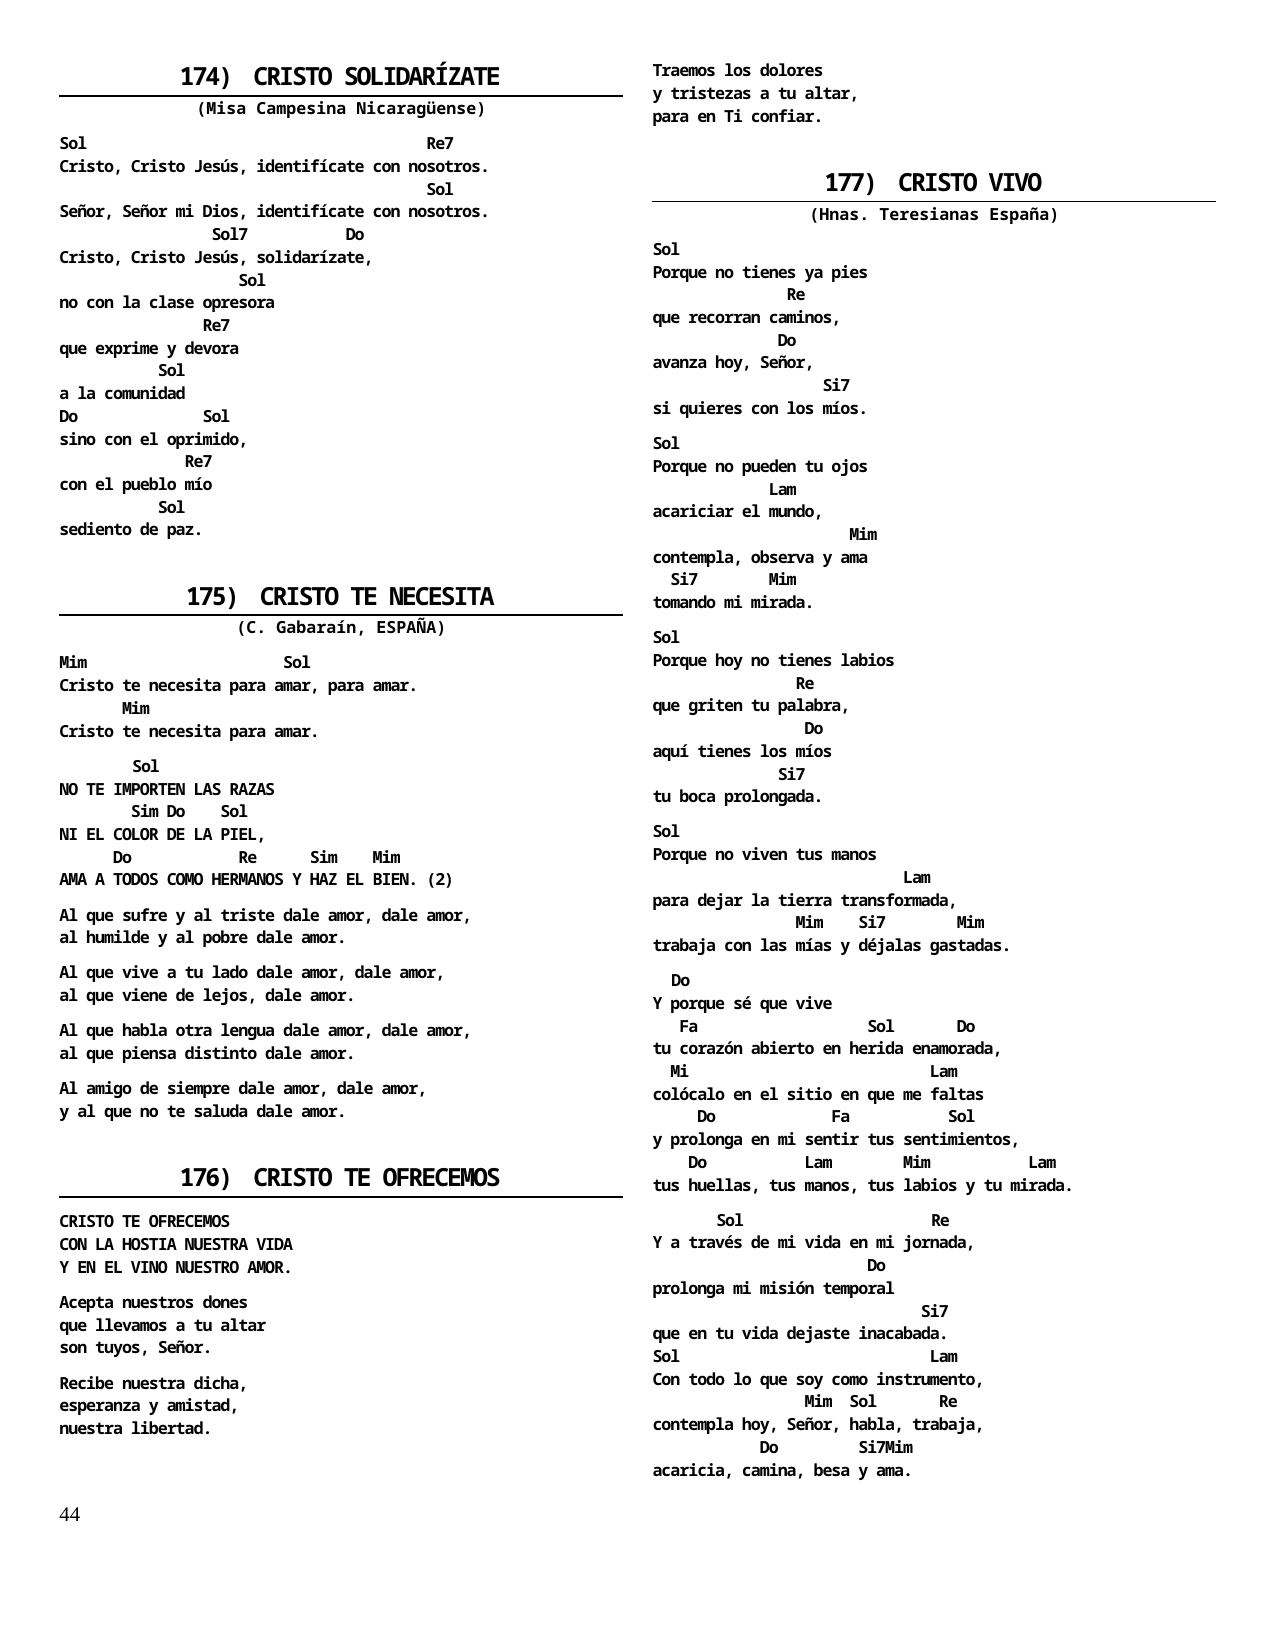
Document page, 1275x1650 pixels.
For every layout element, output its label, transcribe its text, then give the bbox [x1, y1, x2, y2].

text Sol Re Y a través de mi vida en mi jornada, Do prolonga mi misión temporal Si7 que en tu vida dejaste inacabada. Sol Lam Con todo lo que soy como instrumento, Mim Sol Re contempla hoy, Señor, habla, trabaja, Do Si7Mim acaricia, camina, besa y ama. [652, 1208, 1216, 1481]
text Mim Sol Cristo te necesita para amar, para amar. Mim Cristo te necesita para amar. [59, 651, 623, 742]
text Sol Re7 Cristo, Cristo Jesús, identifícate con nosotros. Sol Señor, Señor mi Dios, identifícate con nosotros. Sol7 Do Cristo, Cristo Jesús, solidarízate, Sol no con la clase opresora Re7 que exprime y devora Sol a la comunidad Do Sol sino con el oprimido, Re7 con el pueblo mío Sol sediento de paz. [59, 132, 623, 541]
text Al que habla otra lengua dale amor, dale amor, al que piensa distinto dale amor. [59, 1019, 623, 1064]
subtitle Cristo Solidarízate [59, 59, 623, 95]
text Recibe nuestra dicha, esperanza y amistad, nuestra libertad. [59, 1371, 623, 1439]
text Sol Porque no tienes ya pies Re que recorran caminos, Do avanza hoy, Señor, Si7 si quieres con los míos. [652, 238, 1216, 419]
text (Hnas. Teresianas España) [652, 202, 1216, 225]
text Al que sufre y al triste dale amor, dale amor, al humilde y al pobre dale amor. [59, 903, 623, 949]
text (Misa Campesina Nicaragüense) [59, 97, 623, 119]
text Do Y porque sé que vive Fa Sol Do tu corazón abierto en herida enamorada, Mi Lam colócalo en el sitio en que me faltas Do Fa Sol y prolonga en mi sentir tus sentimientos, Do Lam Mim Lam tus huellas, tus manos, tus labios y tu mirada. [652, 969, 1216, 1196]
text CRISTO TE OFRECEMOS CON LA HOSTIA NUESTRA VIDA Y EN EL VINO NUESTRO AMOR. [59, 1210, 623, 1278]
text Traemos los dolores y tristezas a tu altar, para en Ti confiar. [652, 59, 1216, 127]
text Sol Porque no viven tus manos Lam para dejar la tierra transformada, Mim Si7 Mim trabaja con las mías y déjalas gastadas. [652, 820, 1216, 956]
text Sol Porque hoy no tienes labios Re que griten tu palabra, Do aquí tienes los míos Si7 tu boca prolongada. [652, 626, 1216, 808]
text Sol NO TE IMPORTEN LAS RAZAS Sim Do Sol NI EL COLOR DE LA PIEL, Do Re Sim Mim AMA A TODOS COMO HERMANOS Y HAz EL BIEN. (2) [59, 754, 623, 891]
text Al amigo de siempre dale amor, dale amor, y al que no te saluda dale amor. [59, 1077, 623, 1122]
subtitle Cristo Vivo [652, 165, 1216, 201]
text Al que vive a tu lado dale amor, dale amor, al que viene de lejos, dale amor. [59, 961, 623, 1007]
text Sol Porque no pueden tu ojos Lam acariciar el mundo, Mim contempla, observa y ama Si7 Mim tomando mi mirada. [652, 432, 1216, 613]
subtitle Cristo Te Necesita [59, 578, 623, 614]
text Acepta nuestros dones que llevamos a tu altar son tuyos, Señor. [59, 1291, 623, 1359]
subtitle Cristo Te Ofrecemos [59, 1160, 623, 1196]
text (C. Gabaraín, ESPAÑA) [59, 616, 623, 639]
